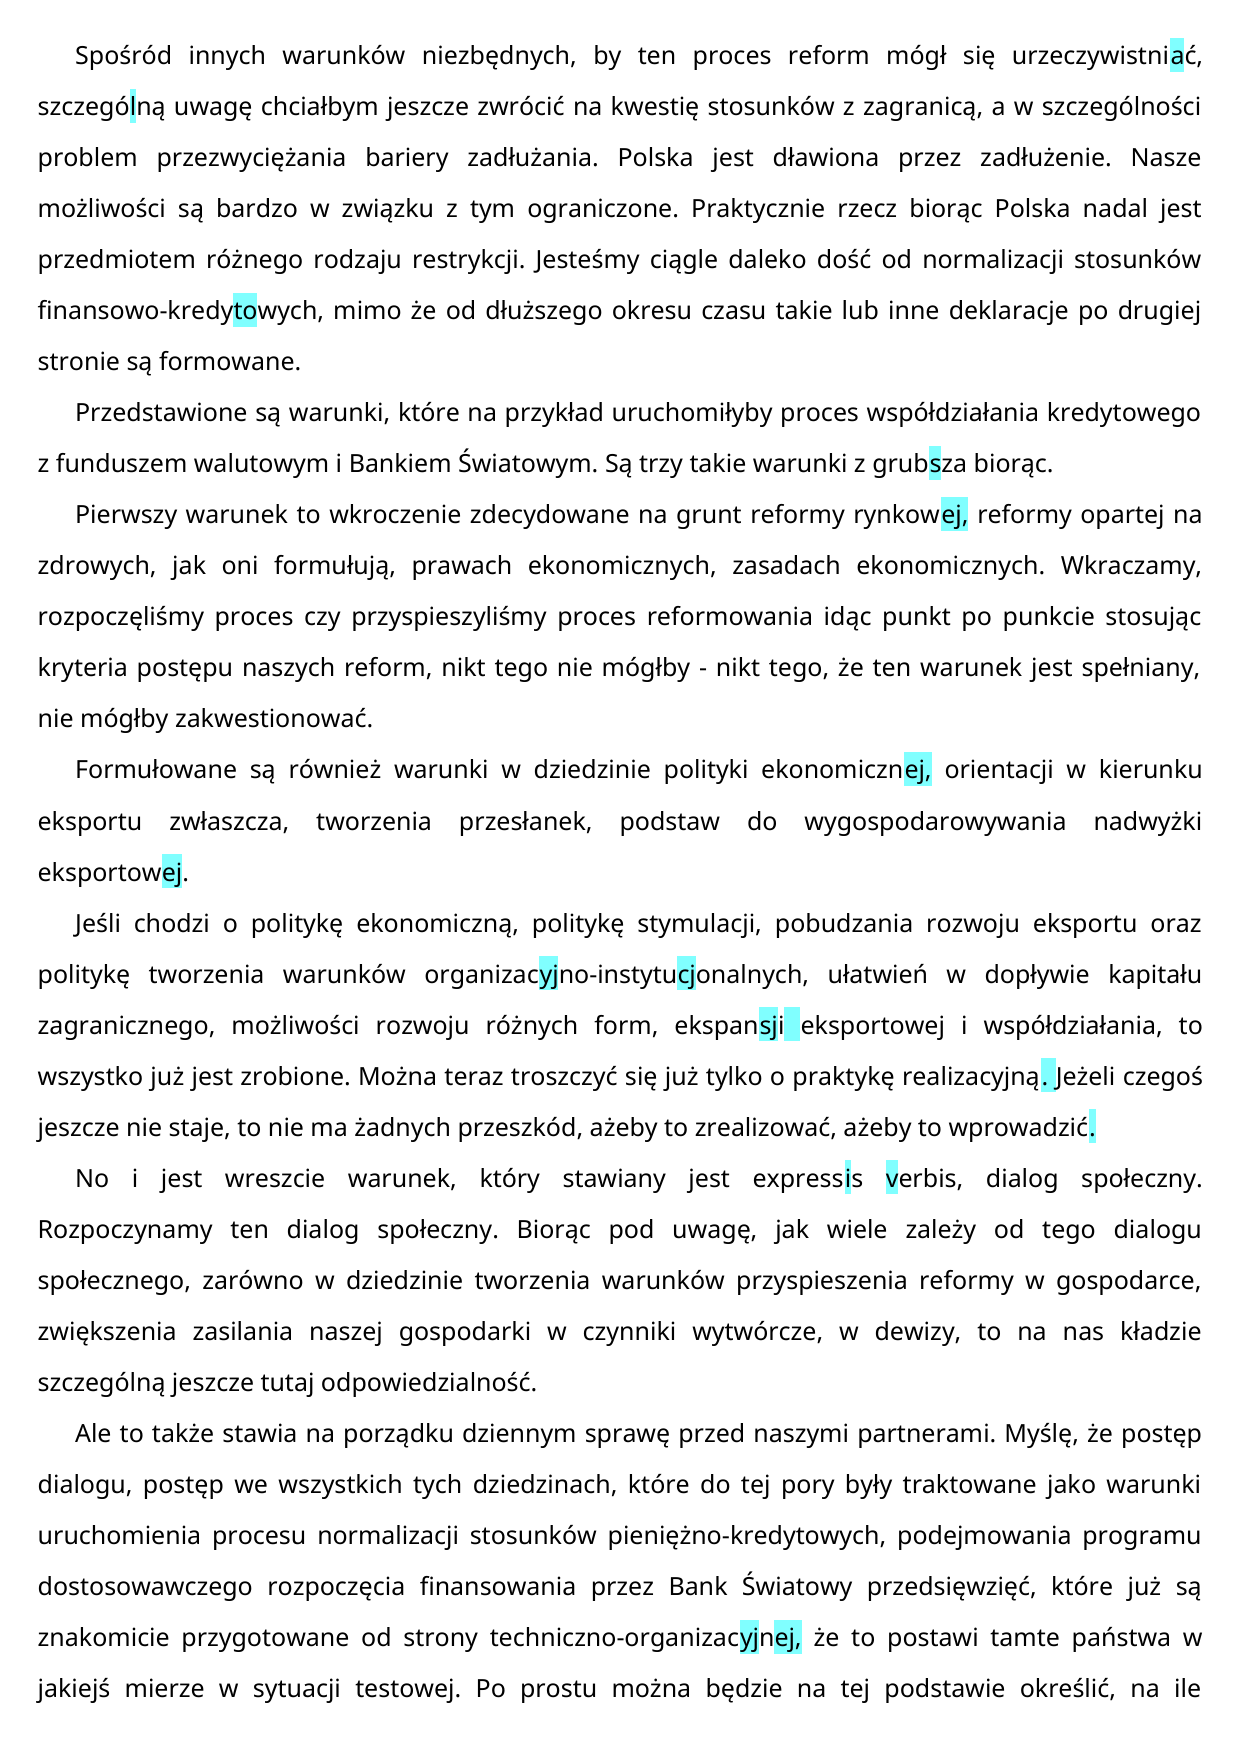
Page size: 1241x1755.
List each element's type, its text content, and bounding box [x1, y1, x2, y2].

text Przedstawione są warunki, które na przykład uruchomiłyby proces współdziałania kredytowego z funduszem walutowym i Bankiem Światowym. Są trzy takie warunki z grubsza biorąc. [37, 395, 1203, 480]
text Spośród innych warunków niezbędnych, by ten proces reform mógł się urzeczywistniać, szczególną uwagę chciałbym jeszcze zwrócić na kwestię stosunków z zagranicą, a w szczególności problem przezwyciężania bariery zadłużania. Polska jest dławiona przez zadłużenie. Nasze możliwości są bardzo w związku z tym ograniczone. Praktycznie rzecz biorąc Polska nadal jest przedmiotem różnego rodzaju restrykcji. Jesteśmy ciągle daleko dość od normalizacji stosunków finansowo-kredytowych, mimo że od dłuższego okresu czasu takie lub inne deklaracje po drugiej stronie są formowane. [37, 37, 1203, 378]
text Ale to także stawia na porządku dziennym sprawę przed naszymi partnerami. Myślę, że postęp dialogu, postęp we wszystkich tych dziedzinach, które do tej pory były traktowane jako warunki uruchomienia procesu normalizacji stosunków pieniężno-kredytowych, podejmowania programu dostosowawczego rozpoczęcia finansowania przez Bank Światowy przedsięwzięć, które już są znakomicie przygotowane od strony techniczno-organizacyjnej, że to postawi tamte państwa w jakiejś mierze w sytuacji testowej. Po prostu można będzie na tej podstawie określić, na ile [37, 1416, 1203, 1705]
text Formułowane są również warunki w dziedzinie polityki ekonomicznej, orientacji w kierunku eksportu zwłaszcza, tworzenia przesłanek, podstaw do wygospodarowywania nadwyżki eksportowej. [37, 752, 1203, 888]
text Pierwszy warunek to wkroczenie zdecydowane na grunt reformy rynkowej, reformy opartej na zdrowych, jak oni formułują, prawach ekonomicznych, zasadach ekonomicznych. Wkraczamy, rozpoczęliśmy proces czy przyspieszyliśmy proces reformowania idąc punkt po punkcie stosując kryteria postępu naszych reform, nikt tego nie mógłby - nikt tego, że ten warunek jest spełniany, nie mógłby zakwestionować. [37, 497, 1203, 735]
text No i jest wreszcie warunek, który stawiany jest expressis verbis, dialog społeczny. Rozpoczynamy ten dialog społeczny. Biorąc pod uwagę, jak wiele zależy od tego dialogu społecznego, zarówno w dziedzinie tworzenia warunków przyspieszenia reformy w gospodarce, zwiększenia zasilania naszej gospodarki w czynniki wytwórcze, w dewizy, to na nas kładzie szczególną jeszcze tutaj odpowiedzialność. [37, 1160, 1203, 1399]
text Jeśli chodzi o politykę ekonomiczną, politykę stymulacji, pobudzania rozwoju eksportu oraz politykę tworzenia warunków organizacyjno-instytucjonalnych, ułatwień w dopływie kapitału zagranicznego, możliwości rozwoju różnych form, ekspansji eksportowej i współdziałania, to wszystko już jest zrobione. Można teraz troszczyć się już tylko o praktykę realizacyjną. Jeżeli czegoś jeszcze nie staje, to nie ma żadnych przeszkód, ażeby to zrealizować, ażeby to wprowadzić. [37, 905, 1203, 1143]
